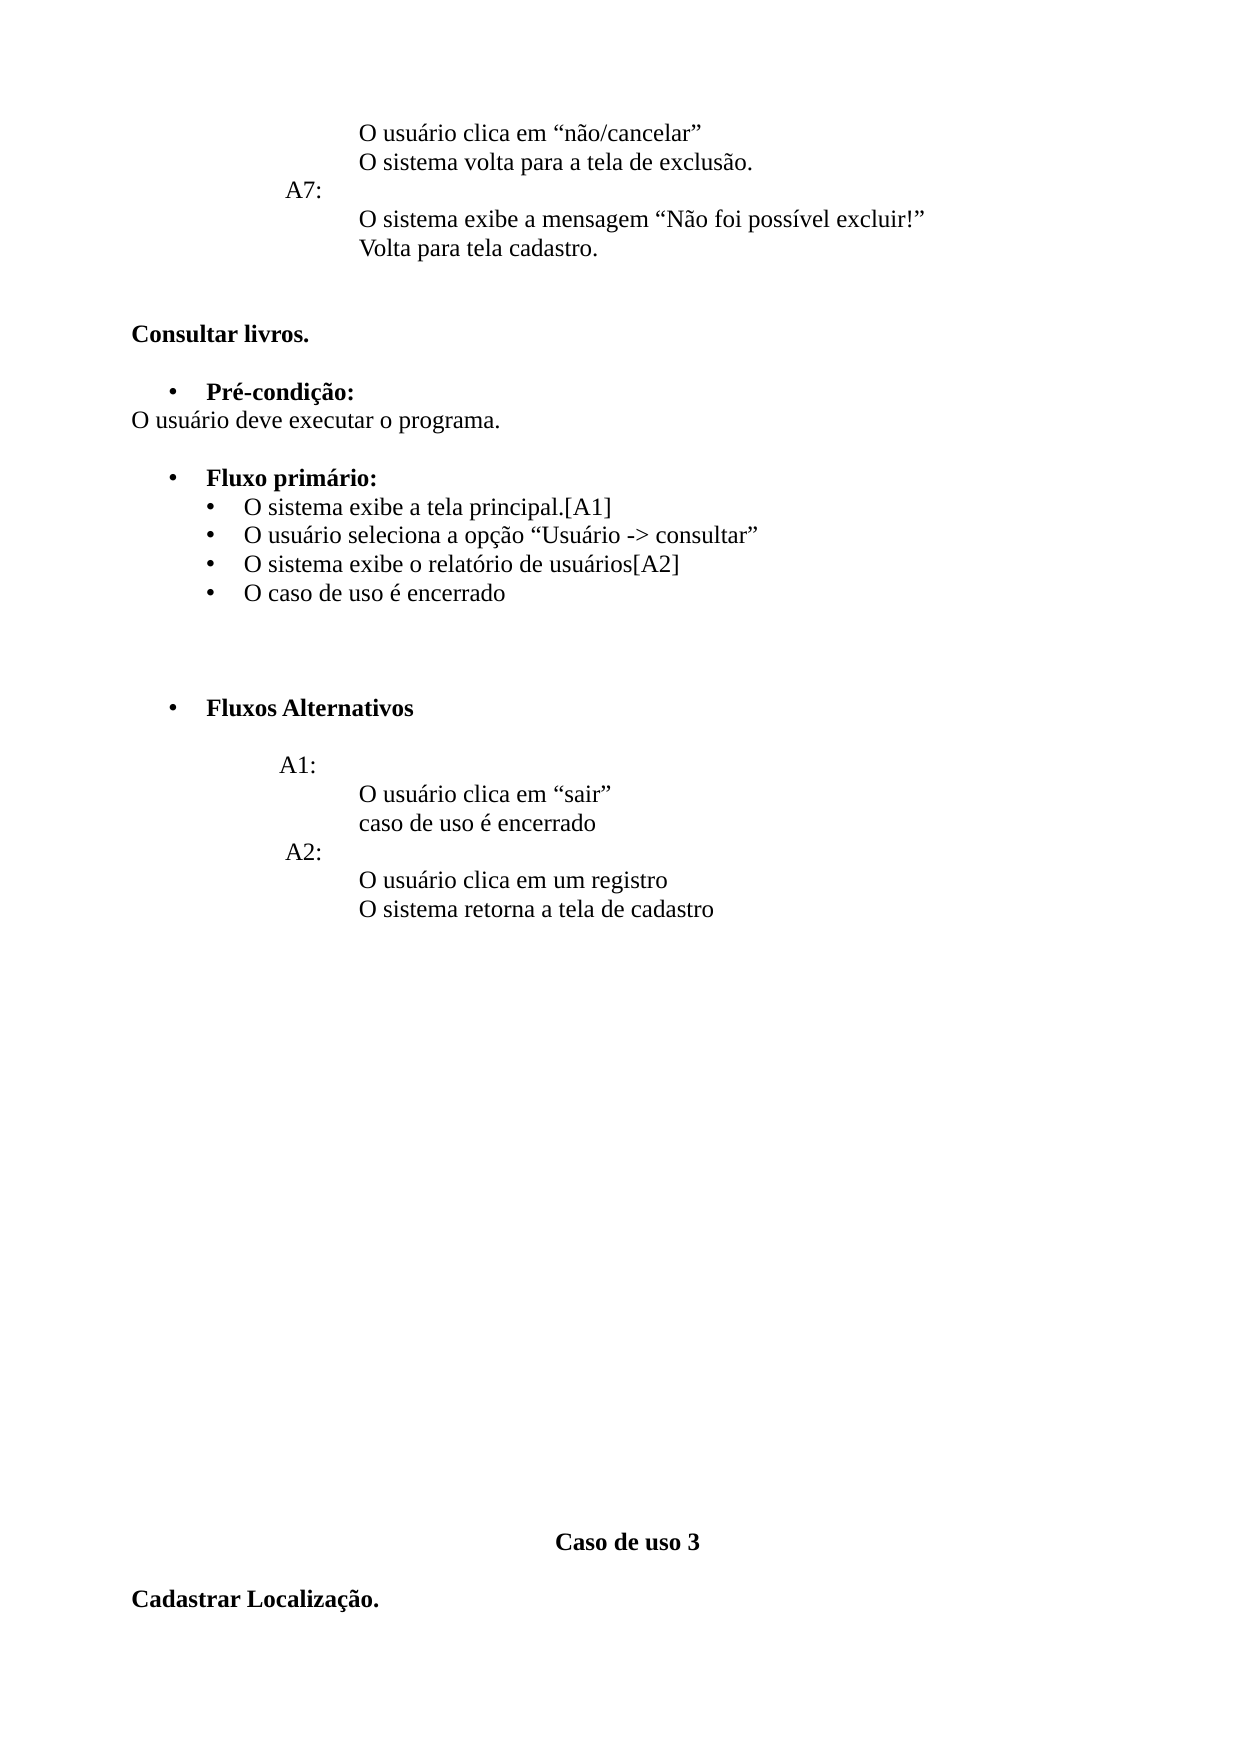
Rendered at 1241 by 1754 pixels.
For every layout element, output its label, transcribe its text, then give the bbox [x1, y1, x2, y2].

list Fluxos Alternativos [169, 693, 1123, 722]
text Cadastrar Localização. [131, 1584, 1123, 1613]
list O usuário seleciona a opção “Usuário -> consultar” [206, 521, 1123, 549]
text Consultar livros. [131, 319, 1123, 348]
text A2: [249, 837, 1123, 866]
list O sistema exibe o relatório de usuários[A2] [206, 549, 1123, 578]
list O sistema exibe a tela principal.[A1] [206, 492, 1123, 521]
text O sistema exibe a mensagem “Não foi possível excluir!” [249, 204, 1123, 233]
text A7: [249, 176, 1123, 204]
text O sistema retorna a tela de cadastro [249, 894, 1123, 923]
text Volta para tela cadastro. [249, 233, 1123, 262]
text O sistema volta para a tela de exclusão. [249, 147, 1123, 176]
text O usuário deve executar o programa. [131, 406, 1123, 434]
text O usuário clica em “não/cancelar” [249, 118, 1123, 147]
text O usuário clica em um registro [249, 866, 1123, 894]
text caso de uso é encerrado [249, 808, 1123, 837]
list O caso de uso é encerrado [206, 578, 1123, 607]
text A1: [279, 751, 1123, 779]
list Fluxo primário: [169, 463, 1123, 492]
text Caso de uso 3 [131, 1527, 1123, 1556]
list Pré-condição: [169, 377, 1123, 406]
text O usuário clica em “sair” [249, 779, 1123, 808]
